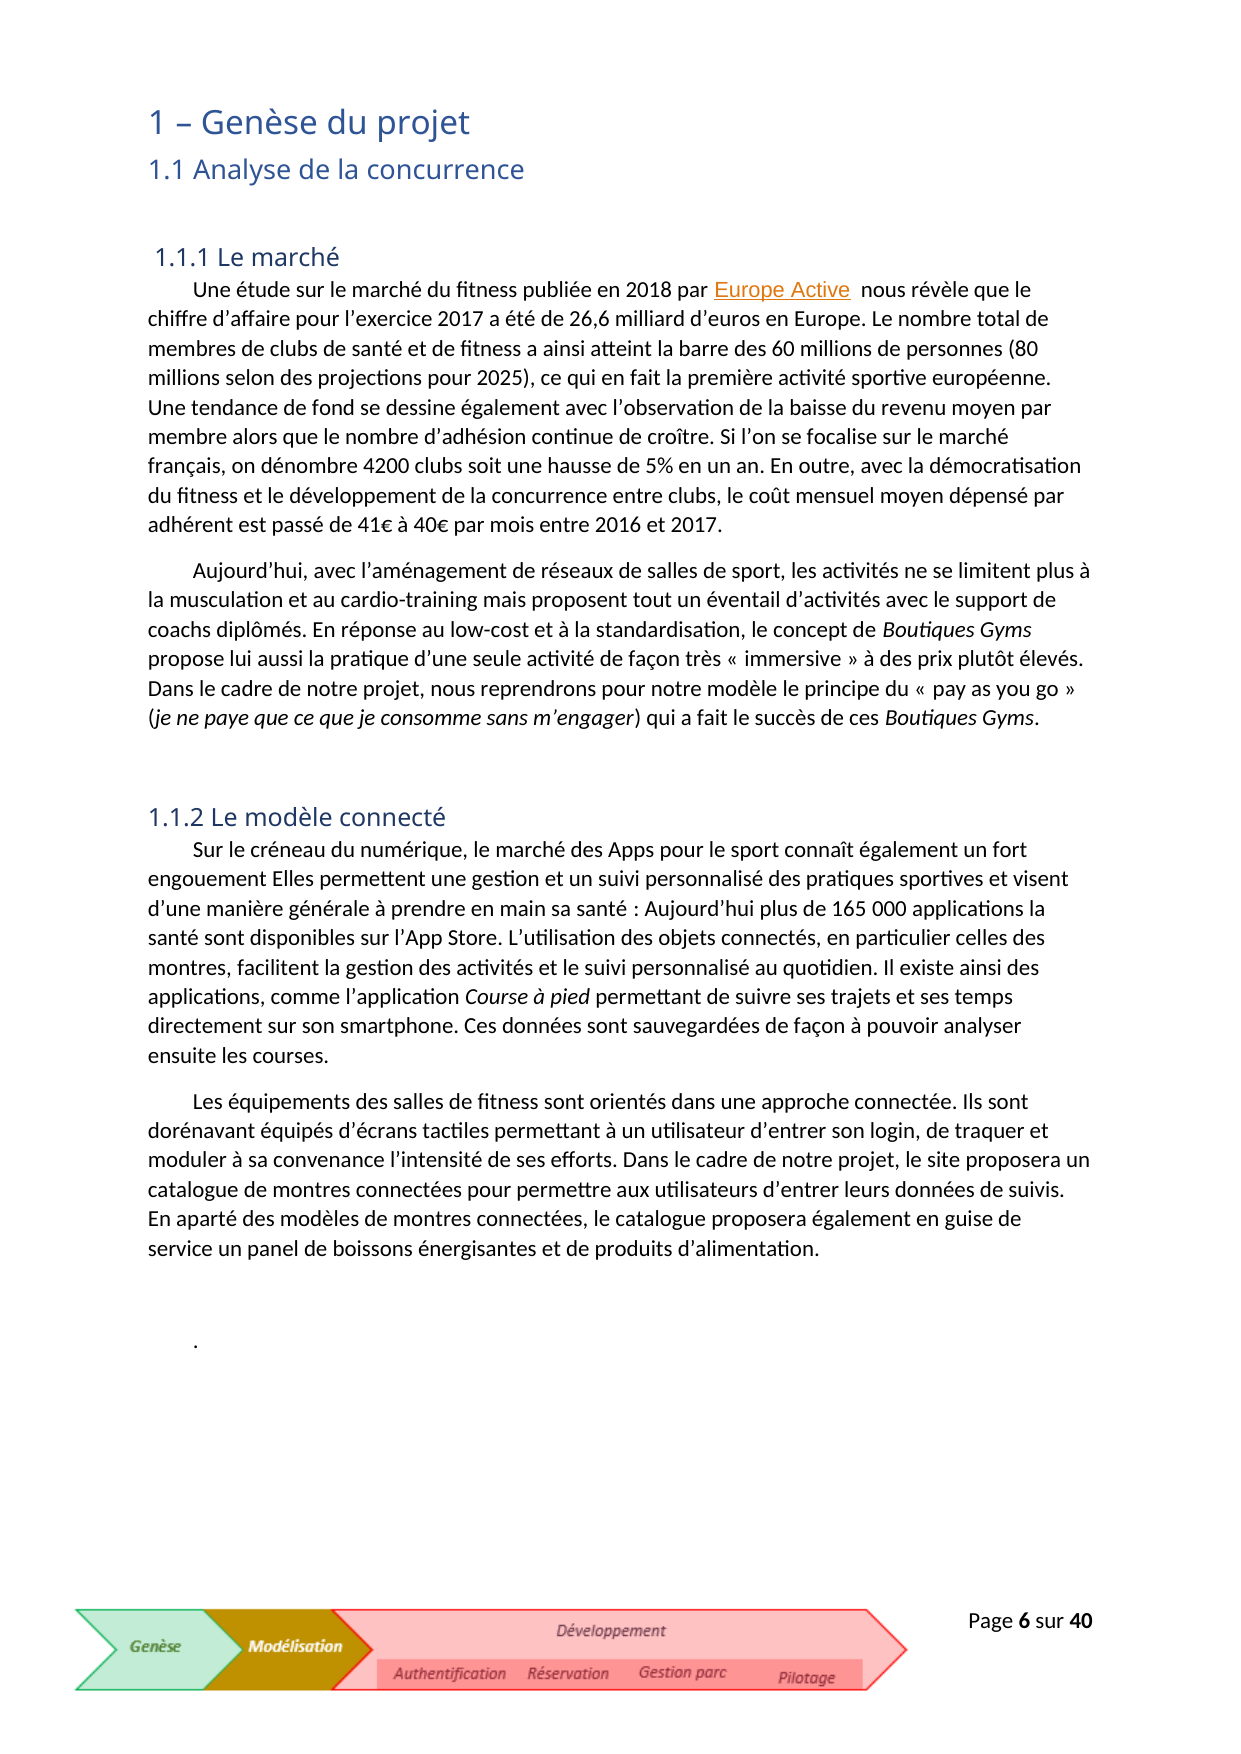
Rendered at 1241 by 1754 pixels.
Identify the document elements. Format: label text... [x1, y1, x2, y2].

subtitle 1.1 Analyse de la concurrence [148, 151, 1092, 187]
subtitle 1 – Genèse du projet [148, 99, 1092, 144]
text Les équipements des salles de fitness sont orientés dans une approche connectée. Ils sont dorénavant équipés d’écrans tactiles permettant à un utilisateur d’entrer son login, de traquer et moduler à sa convenance l’intensité de ses efforts. Dans le cadre de notre projet, le site proposera un catalogue de montres connectées pour permettre aux utilisateurs d’entrer leurs données de suivis. En aparté des modèles de montres connectées, le catalogue proposera également en guise de service un panel de boissons énergisantes et de produits d’alimentation. [148, 1087, 1092, 1262]
text Aujourd’hui, avec l’aménagement de réseaux de salles de sport, les activités ne se limitent plus à la musculation et au cardio-training mais proposent tout un éventail d’activités avec le support de coachs diplômés. En réponse au low-cost et à la standardisation, le concept de Boutiques Gyms propose lui aussi la pratique d’une seule activité de façon très « immersive » à des prix plutôt élevés. Dans le cadre de notre projet, nous reprendrons pour notre modèle le principe du « pay as you go » (je ne paye que ce que je consomme sans m’engager) qui a fait le succès de ces Boutiques Gyms. [148, 556, 1092, 731]
subtitle 1.1.2 Le modèle connecté [148, 799, 1092, 833]
text . [148, 1326, 1092, 1354]
subtitle 1.1.1 Le marché [148, 239, 1092, 273]
text Sur le créneau du numérique, le marché des Apps pour le sport connaît également un fort engouement Elles permettent une gestion et un suivi personnalisé des pratiques sportives et visent d’une manière générale à prendre en main sa santé : Aujourd’hui plus de 165 000 applications la santé sont disponibles sur l’App Store. L’utilisation des objets connectés, en particulier celles des montres, facilitent la gestion des activités et le suivi personnalisé au quotidien. Il existe ainsi des applications, comme l’application Course à pied permettant de suivre ses trajets et ses temps directement sur son smartphone. Ces données sont sauvegardées de façon à pouvoir analyser ensuite les courses. [148, 835, 1092, 1069]
text Une étude sur le marché du fitness publiée en 2018 par Europe Active nous révèle que le chiffre d’affaire pour l’exercice 2017 a été de 26,6 milliard d’euros en Europe. Le nombre total de membres de clubs de santé et de fitness a ainsi atteint la barre des 60 millions de personnes (80 millions selon des projections pour 2025), ce qui en fait la première activité sportive européenne. Une tendance de fond se dessine également avec l’observation de la baisse du revenu moyen par membre alors que le nombre d’adhésion continue de croître. Si l’on se focalise sur le marché français, on dénombre 4200 clubs soit une hausse de 5% en un an. En outre, avec la démocratisation du fitness et le développement de la concurrence entre clubs, le coût mensuel moyen dépensé par adhérent est passé de 41€ à 40€ par mois entre 2016 et 2017. [148, 275, 1092, 538]
picture [70, 1605, 913, 1695]
